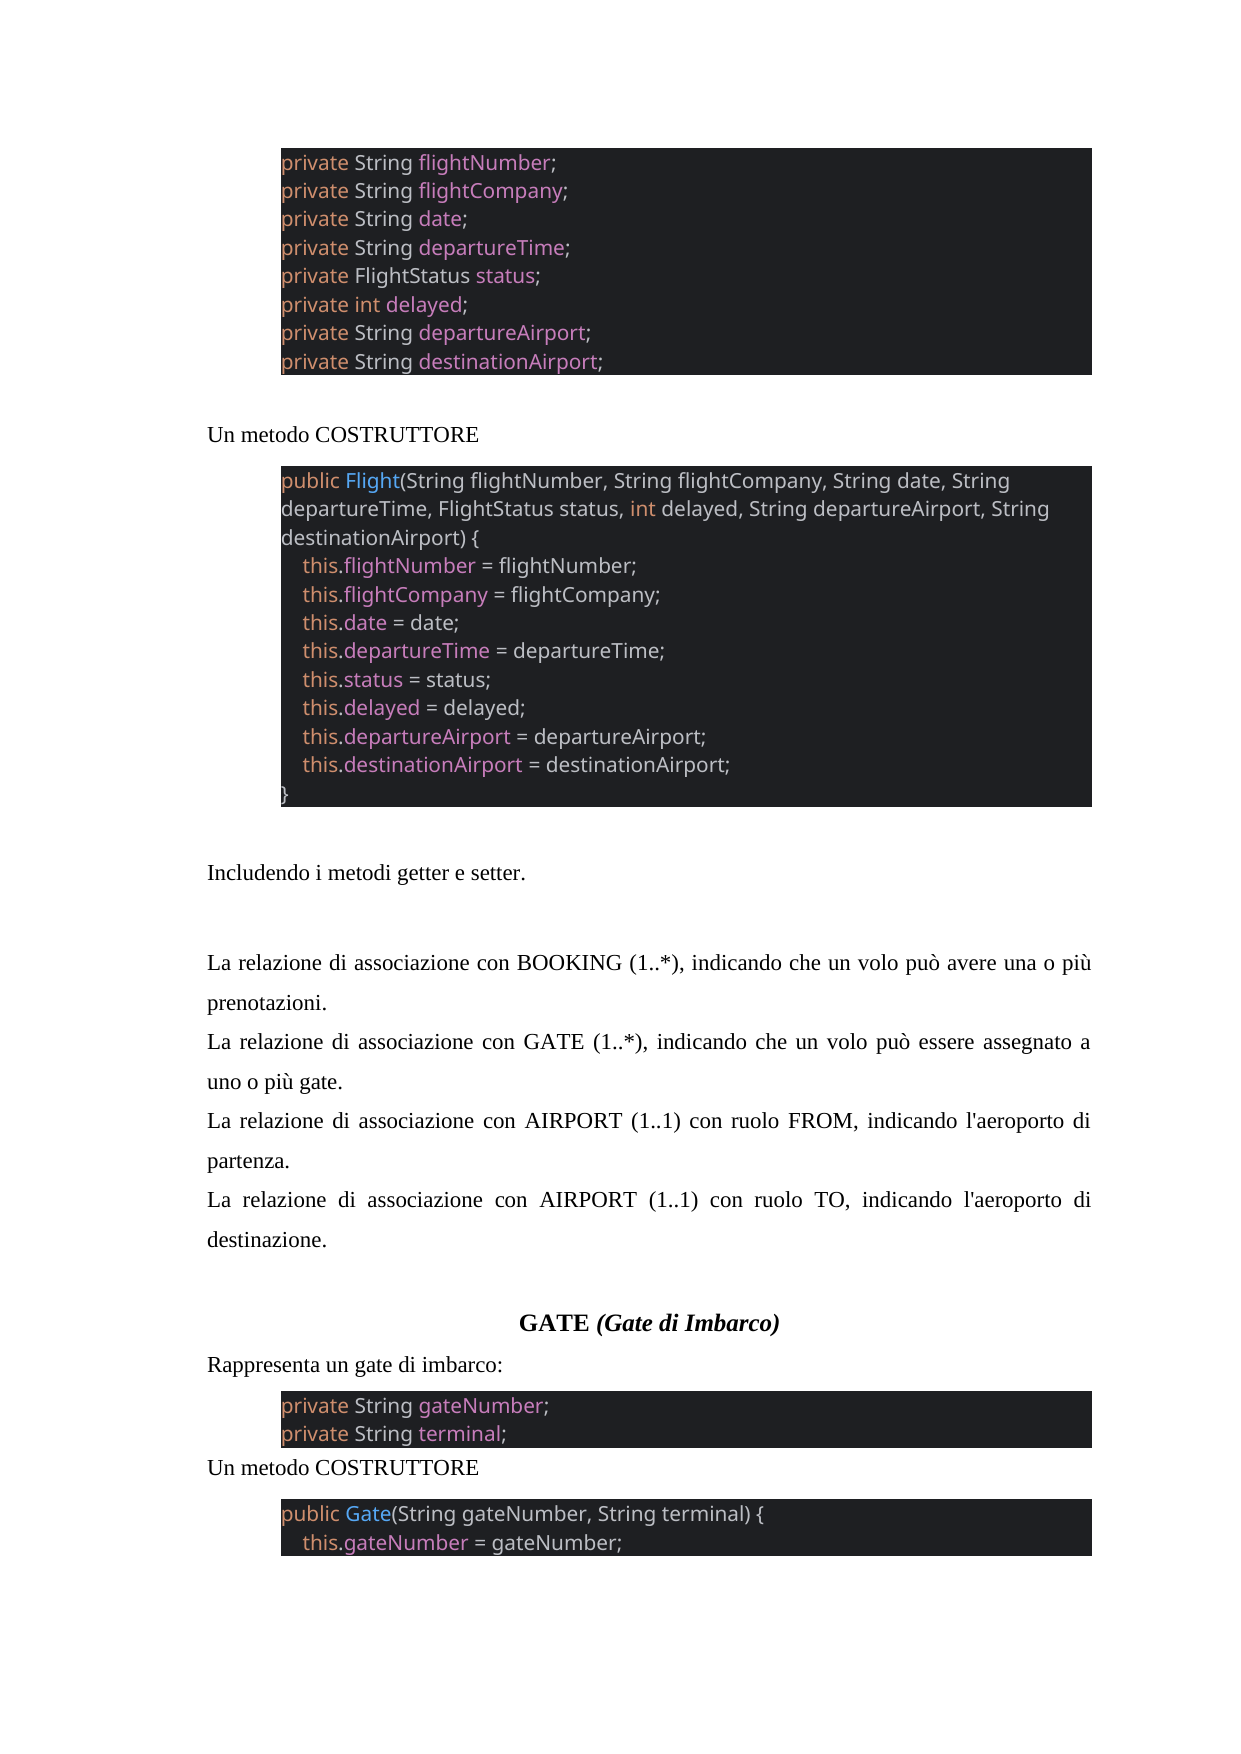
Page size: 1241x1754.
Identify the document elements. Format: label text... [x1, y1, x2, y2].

text Un metodo COSTRUTTORE [207, 421, 1092, 447]
text GATE (Gate di Imbarco) [207, 1308, 1092, 1337]
text Includendo i metodi getter e setter. [207, 859, 1092, 885]
text public Gate(String gateNumber, String terminal) { this.gateNumber = gateNumber; [281, 1499, 1092, 1556]
text La relazione di associazione con BOOKING (1..*), indicando che un volo può avere una o più prenotazioni. [207, 949, 1092, 1015]
text Rappresenta un gate di imbarco: [207, 1352, 1092, 1378]
text La relazione di associazione con GATE (1..*), indicando che un volo può essere assegnato a uno o più gate. [207, 1028, 1092, 1094]
text La relazione di associazione con AIRPORT (1..1) con ruolo FROM, indicando l'aeroporto di partenza. [207, 1107, 1092, 1173]
text Un metodo COSTRUTTORE [207, 1454, 1092, 1480]
text private String flightNumber; private String flightCompany; private String date; private String departureTime; private FlightStatus status; private int delayed; private String departureAirport; private String destinationAirport; [281, 148, 1092, 375]
text public Flight(String flightNumber, String flightCompany, String date, String departureTime, FlightStatus status, int delayed, String departureAirport, String destinationAirport) { this.flightNumber = flightNumber; this.flightCompany = flightCompany; this.date = date; this.departureTime = departureTime; this.status = status; this.delayed = delayed; this.departureAirport = departureAirport; this.destinationAirport = destinationAirport; } [281, 466, 1092, 807]
text La relazione di associazione con AIRPORT (1..1) con ruolo TO, indicando l'aeroporto di destinazione. [207, 1186, 1092, 1252]
text private String gateNumber; private String terminal; [281, 1391, 1092, 1448]
